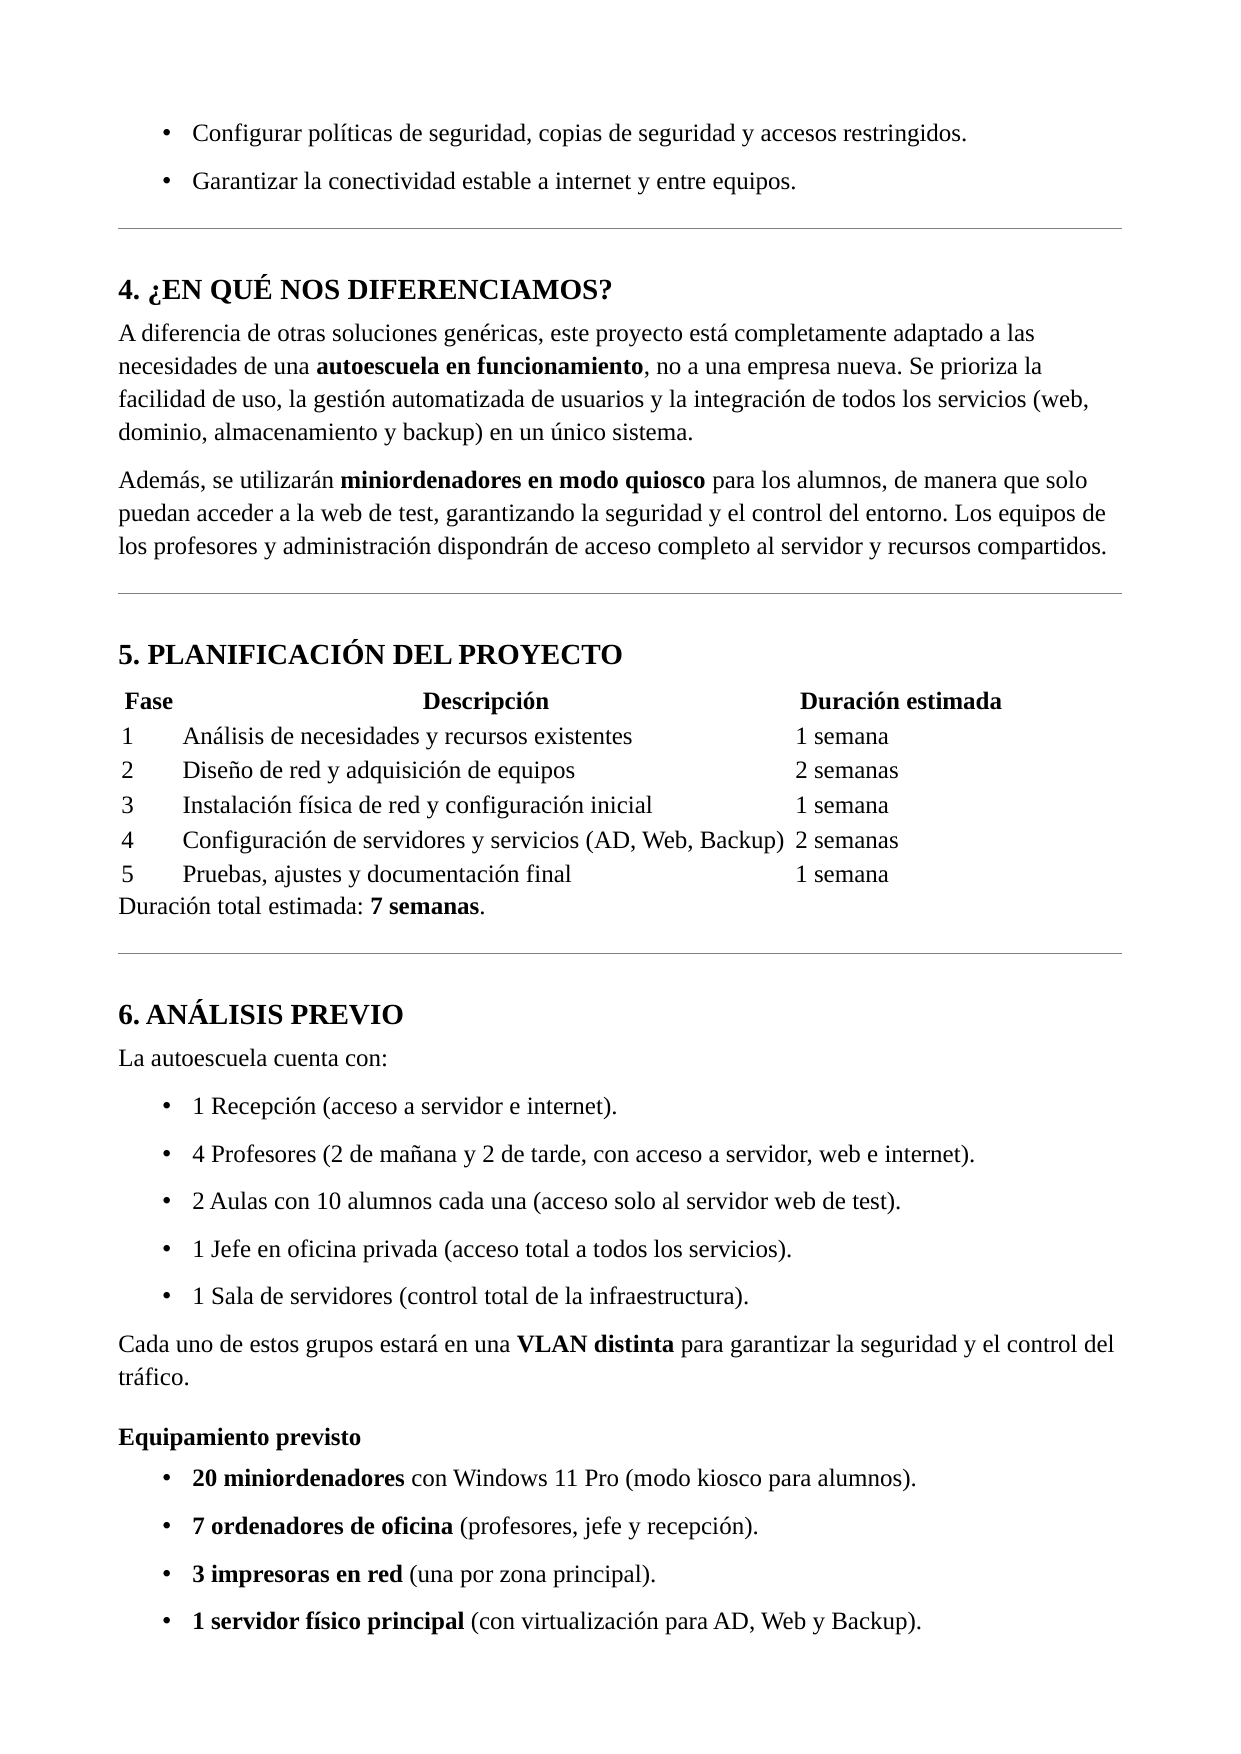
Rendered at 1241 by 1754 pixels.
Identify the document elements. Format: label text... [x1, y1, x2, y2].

subtitle 6. ANÁLISIS PREVIO [118, 997, 1122, 1031]
list 4 Profesores (2 de mañana y 2 de tarde, con acceso a servidor, web e internet). [162, 1139, 1122, 1167]
list 1 Sala de servidores (control total de la infraestructura). [162, 1281, 1122, 1310]
table_cell 2 semanas [792, 822, 1010, 856]
list 1 servidor físico principal (con virtualización para AD, Web y Backup). [162, 1606, 1122, 1635]
list 7 ordenadores de oficina (profesores, jefe y recepción). [162, 1511, 1122, 1540]
list Configurar políticas de seguridad, copias de seguridad y accesos restringidos. [162, 118, 1122, 147]
list 1 Recepción (acceso a servidor e internet). [162, 1091, 1122, 1120]
list Garantizar la conectividad estable a internet y entre equipos. [162, 166, 1122, 194]
table_header Duración estimada [792, 684, 1010, 718]
table_cell 5 [118, 856, 179, 891]
text La autoescuela cuenta con: [118, 1043, 1122, 1072]
text Además, se utilizarán miniordenadores en modo quiosco para los alumnos, de manera que solo puedan acceder a la web de test, garantizando la seguridad y el control del entorno. Los equipos de los profesores y administración dispondrán de acceso completo al servidor y recursos compartidos. [118, 465, 1122, 560]
table_cell 2 semanas [792, 753, 1010, 787]
table_cell Instalación física de red y configuración inicial [179, 787, 792, 822]
table_cell 2 [118, 753, 179, 787]
table_cell 1 [118, 718, 179, 753]
table_cell Pruebas, ajustes y documentación final [179, 856, 792, 891]
table_cell 3 [118, 787, 179, 822]
table_cell Análisis de necesidades y recursos existentes [179, 718, 792, 753]
table_header Fase [118, 684, 179, 718]
subtitle Equipamiento previsto [118, 1422, 1122, 1451]
list 3 impresoras en red (una por zona principal). [162, 1559, 1122, 1587]
list 2 Aulas con 10 alumnos cada una (acceso solo al servidor web de test). [162, 1186, 1122, 1215]
text A diferencia de otras soluciones genéricas, este proyecto está completamente adaptado a las necesidades de una autoescuela en funcionamiento, no a una empresa nueva. Se prioriza la facilidad de uso, la gestión automatizada de usuarios y la integración de todos los servicios (web, dominio, almacenamiento y backup) en un único sistema. [118, 318, 1122, 446]
table_cell 1 semana [792, 856, 1010, 891]
table_cell 4 [118, 822, 179, 856]
table_cell 1 semana [792, 787, 1010, 822]
text Duración total estimada: 7 semanas. [118, 891, 1122, 920]
table_header Descripción [179, 684, 792, 718]
list 20 miniordenadores con Windows 11 Pro (modo kiosco para alumnos). [162, 1463, 1122, 1492]
table_cell 1 semana [792, 718, 1010, 753]
text Cada uno de estos grupos estará en una VLAN distinta para garantizar la seguridad y el control del tráfico. [118, 1329, 1122, 1391]
list 1 Jefe en oficina privada (acceso total a todos los servicios). [162, 1234, 1122, 1263]
table_cell Diseño de red y adquisición de equipos [179, 753, 792, 787]
subtitle 5. PLANIFICACIÓN DEL PROYECTO [118, 637, 1122, 671]
table_cell Configuración de servidores y servicios (AD, Web, Backup) [179, 822, 792, 856]
subtitle 4. ¿EN QUÉ NOS DIFERENCIAMOS? [118, 272, 1122, 306]
